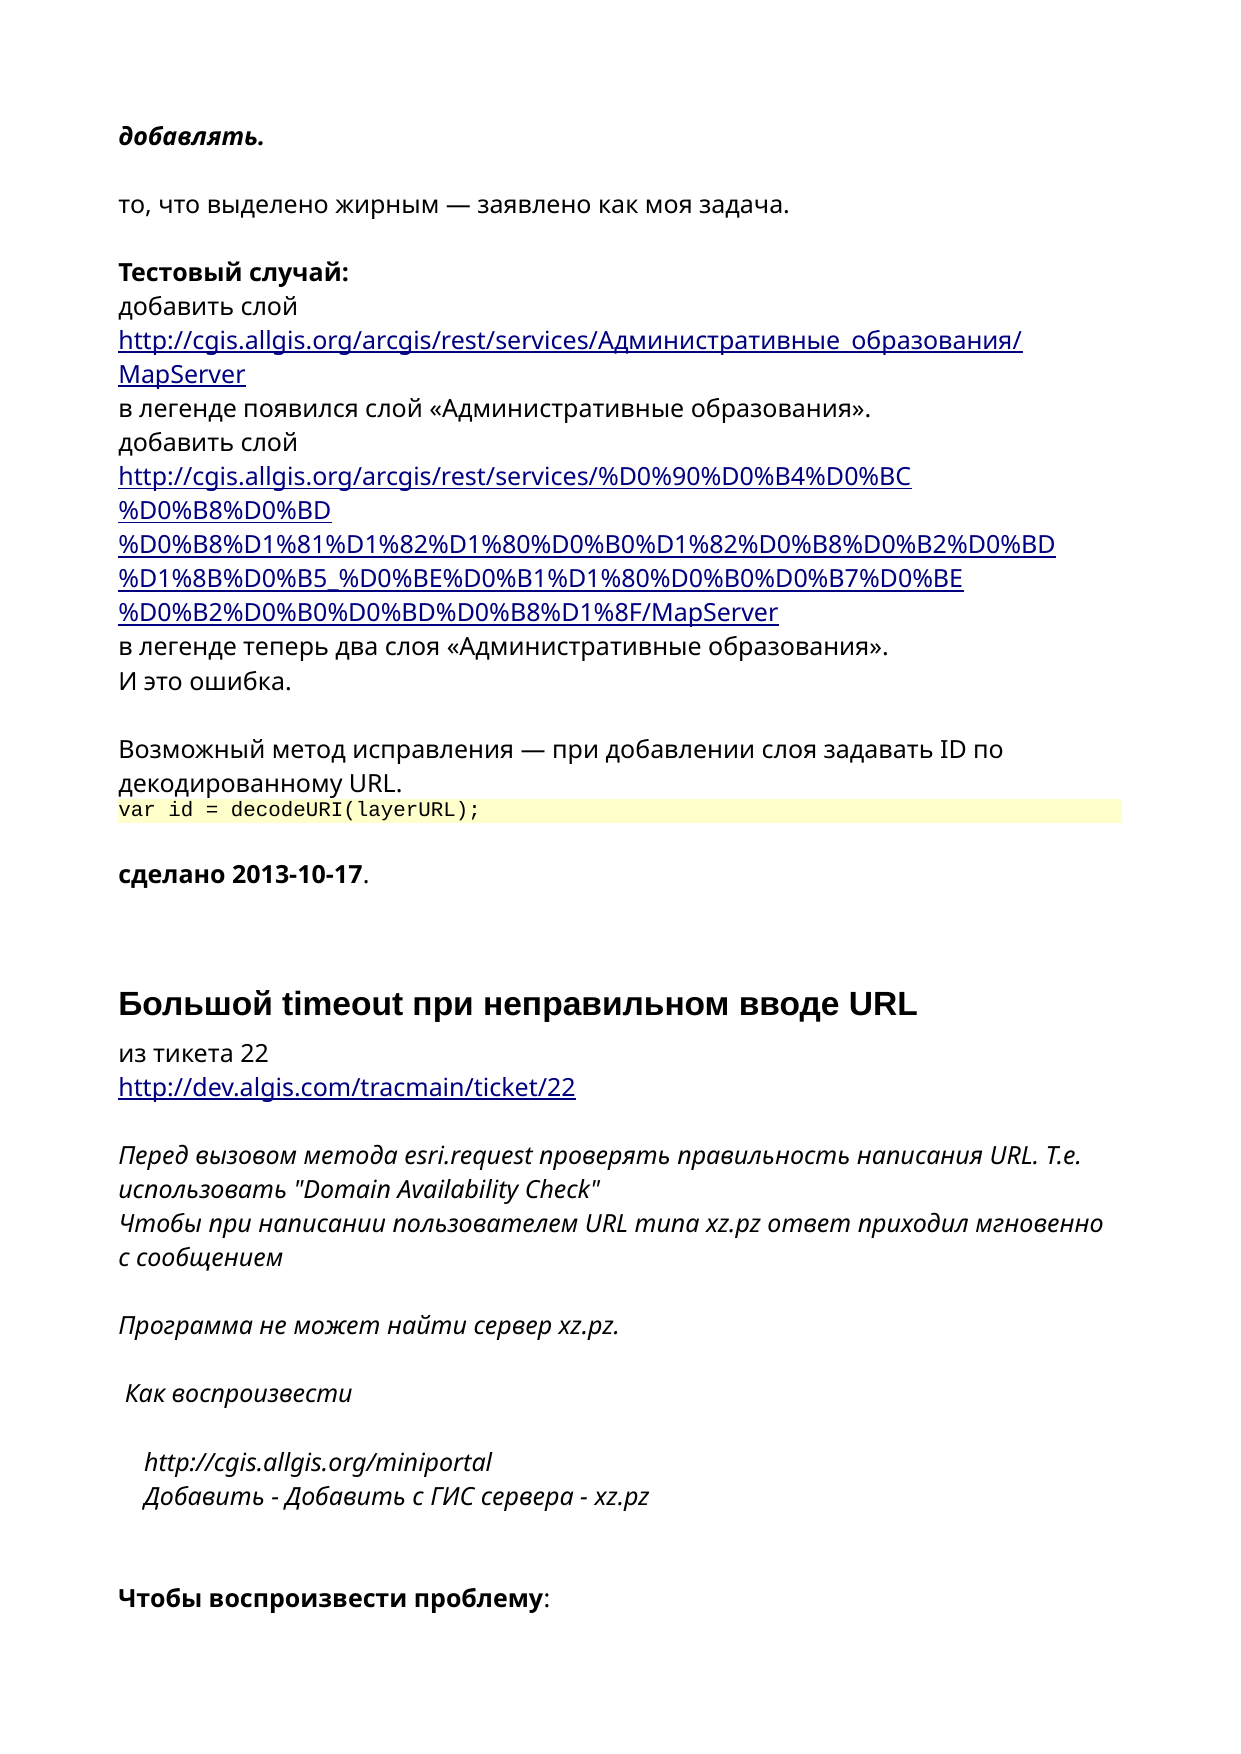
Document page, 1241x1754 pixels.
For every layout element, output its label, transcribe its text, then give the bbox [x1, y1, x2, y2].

text Перед вызовом метода esri.request проверять правильность написания URL. Т.е. использовать "Domain Availability Check" [118, 1138, 1122, 1206]
text http://dev.algis.com/tracmain/ticket/22 [118, 1069, 1122, 1103]
text http://cgis.allgis.org/arcgis/rest/services/Административные_образования/MapServer [118, 322, 1122, 391]
text Тестовый случай: [118, 254, 1122, 288]
text Как воспроизвести [118, 1376, 1122, 1410]
text Добавить - Добавить с ГИС сервера - xz.pz [118, 1478, 1122, 1512]
text в легенде появился слой «Административные образования». [118, 391, 1122, 425]
text из тикета 22 [118, 1035, 1122, 1069]
text Программа не может найти сервер xz.pz. [118, 1308, 1122, 1342]
text добавить слой [118, 425, 1122, 459]
text добавить слой [118, 288, 1122, 322]
text Чтобы воспроизвести проблему: [118, 1580, 1122, 1614]
text сделано 2013-10-17. [118, 857, 1122, 891]
text то, что выделено жирным — заявлено как моя задача. [118, 186, 1122, 220]
text добавлять. [118, 118, 1122, 152]
text http://cgis.allgis.org/miniportal [118, 1444, 1122, 1478]
text в легенде теперь два слоя «Административные образования». [118, 629, 1122, 663]
text И это ошибка. [118, 663, 1122, 697]
text Чтобы при написании пользователем URL типа xz.pz ответ приходил мгновенно с сообщением [118, 1206, 1122, 1274]
subtitle Большой timeout при неправильном вводе URL [118, 984, 1122, 1023]
text var id = decodeURI(layerURL); [118, 799, 1122, 823]
text http://cgis.allgis.org/arcgis/rest/services/%D0%90%D0%B4%D0%BC%D0%B8%D0%BD%D0%B8%D1%81%D1%82%D1%80%D0%B0%D1%82%D0%B8%D0%B2%D0%BD%D1%8B%D0%B5_%D0%BE%D0%B1%D1%80%D0%B0%D0%B7%D0%BE%D0%B2%D0%B0%D0%BD%D0%B8%D1%8F/MapServer [118, 459, 1122, 629]
text Возможный метод исправления — при добавлении слоя задавать ID по декодированному URL. [118, 731, 1122, 799]
